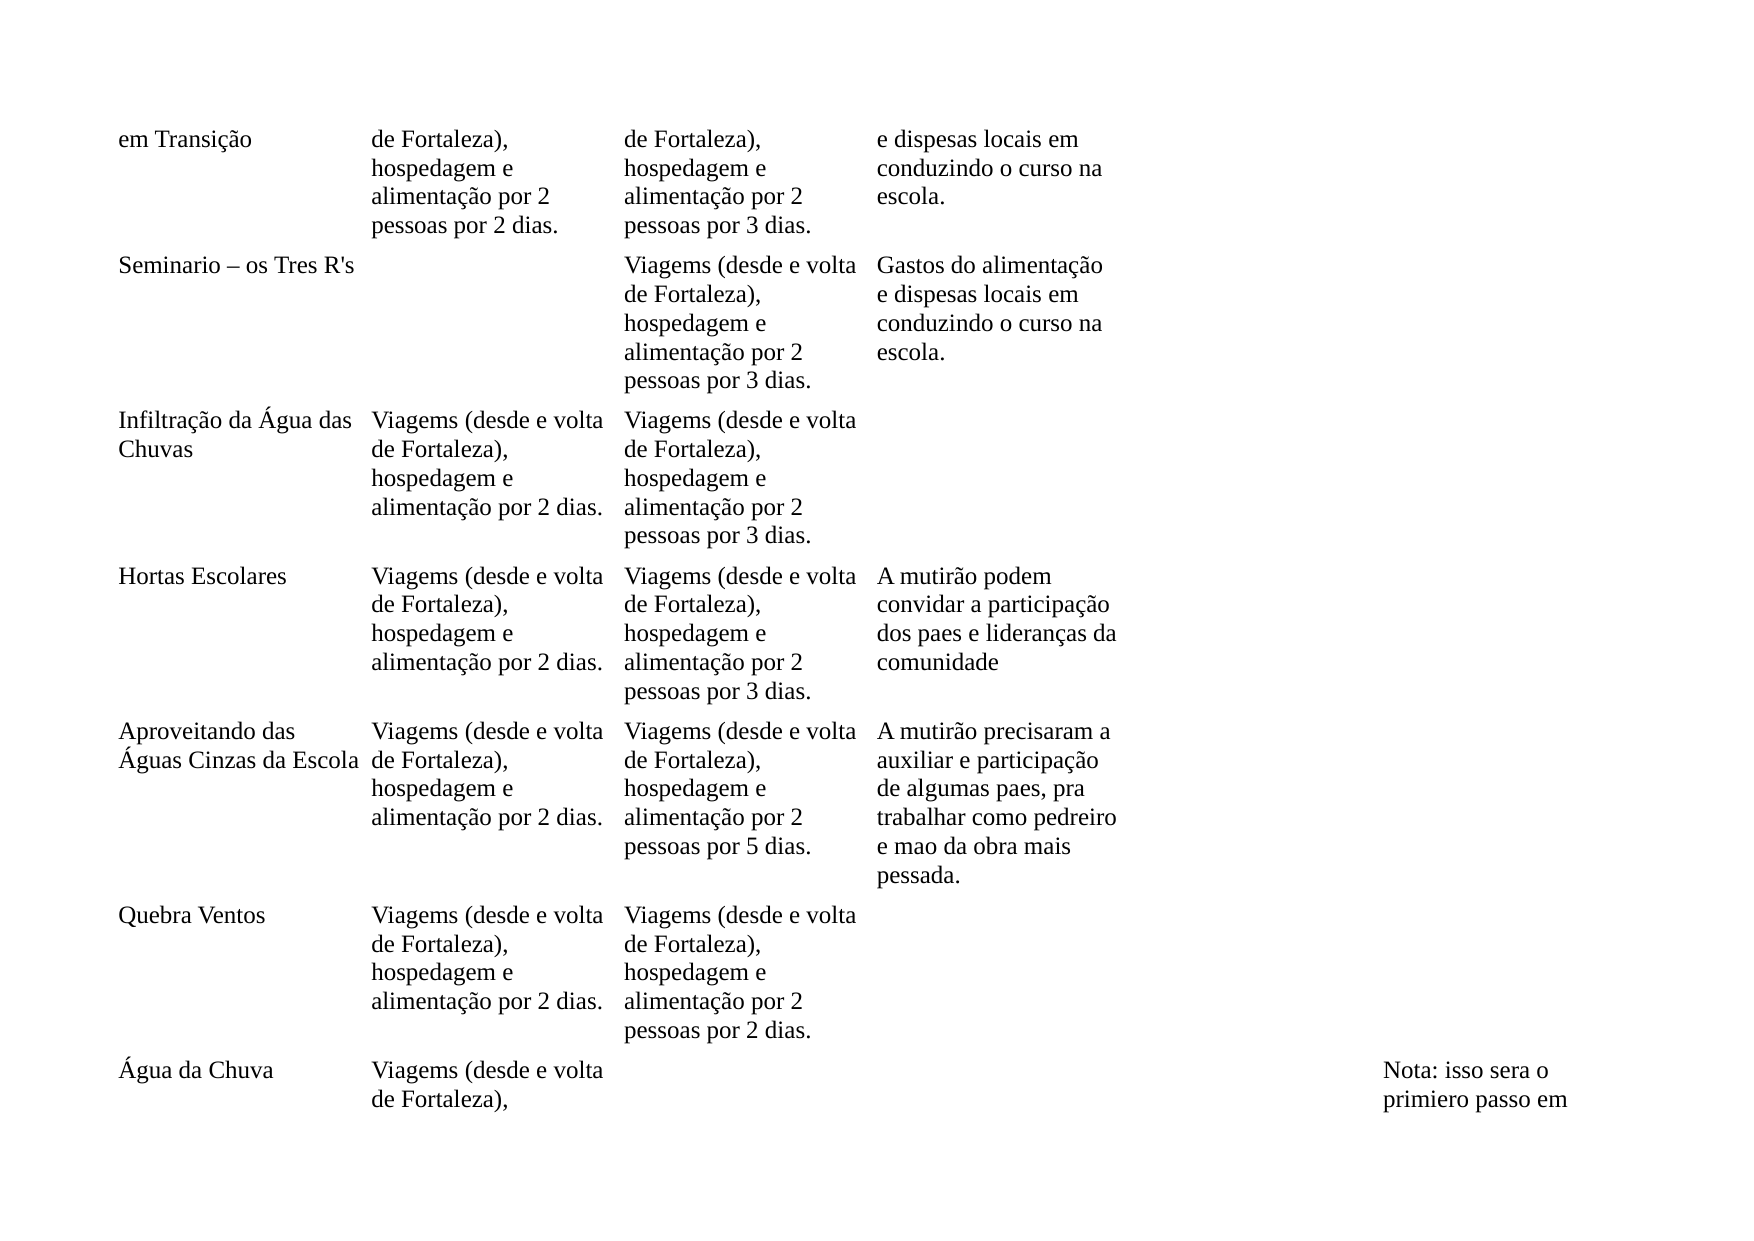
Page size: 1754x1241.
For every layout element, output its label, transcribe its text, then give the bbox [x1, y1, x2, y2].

table_cell Viagems (desde e volta de Fortaleza), hospedagem e alimentação por 2 pessoas por 5 dias. [618, 710, 871, 894]
table_cell [1377, 555, 1630, 710]
table_cell Viagems (desde e volta de Fortaleza), hospedagem e alimentação por 2 dias. [365, 710, 618, 894]
table_cell Viagems (desde e volta de Fortaleza), [365, 1049, 618, 1118]
table_cell Viagems (desde e volta de Fortaleza), hospedagem e alimentação por 2 pessoas por 3 dias. [618, 245, 871, 400]
table_cell Aproveitando das Águas Cinzas da Escola [113, 710, 365, 894]
table_cell [1124, 894, 1377, 1049]
table_cell A mutirão podem convidar a participação dos paes e lideranças da comunidade [871, 555, 1124, 710]
table_cell Gastos do alimentação e dispesas locais em conduzindo o curso na escola. [871, 245, 1124, 400]
table_cell em Transição [113, 118, 365, 244]
table_cell [618, 1049, 871, 1118]
table_cell Viagems (desde e volta de Fortaleza), hospedagem e alimentação por 2 dias. [365, 400, 618, 555]
table_cell [1124, 118, 1377, 244]
table_cell [871, 894, 1124, 1049]
table_cell A mutirão precisaram a auxiliar e participação de algumas paes, pra trabalhar como pedreiro e mao da obra mais pessada. [871, 710, 1124, 894]
table_cell [1377, 400, 1630, 555]
table_cell [1124, 245, 1377, 400]
table_cell [1124, 710, 1377, 894]
table_cell Viagems (desde e volta de Fortaleza), hospedagem e alimentação por 2 pessoas por 2 dias. [618, 894, 871, 1049]
table_cell de Fortaleza), hospedagem e alimentação por 2 pessoas por 2 dias. [365, 118, 618, 244]
table_cell Viagems (desde e volta de Fortaleza), hospedagem e alimentação por 2 pessoas por 3 dias. [618, 400, 871, 555]
table_cell [1124, 400, 1377, 555]
table_cell [1377, 118, 1630, 244]
table_cell Nota: isso sera o primiero passo em [1377, 1049, 1630, 1118]
table_cell [1377, 710, 1630, 894]
table_cell Quebra Ventos [113, 894, 365, 1049]
table_cell [1377, 245, 1630, 400]
table_cell [1377, 894, 1630, 1049]
table_cell Hortas Escolares [113, 555, 365, 710]
table_cell [1124, 1049, 1377, 1118]
table_cell [871, 400, 1124, 555]
table_cell Infiltração da Água das Chuvas [113, 400, 365, 555]
table_cell [365, 245, 618, 400]
table_cell Viagems (desde e volta de Fortaleza), hospedagem e alimentação por 2 dias. [365, 555, 618, 710]
table_cell Viagems (desde e volta de Fortaleza), hospedagem e alimentação por 2 dias. [365, 894, 618, 1049]
table_cell Água da Chuva [113, 1049, 365, 1118]
table_cell Viagems (desde e volta de Fortaleza), hospedagem e alimentação por 2 pessoas por 3 dias. [618, 555, 871, 710]
table_cell [871, 1049, 1124, 1118]
table_cell [1124, 555, 1377, 710]
table_cell e dispesas locais em conduzindo o curso na escola. [871, 118, 1124, 244]
table_cell Seminario – os Tres R's [113, 245, 365, 400]
table_cell de Fortaleza), hospedagem e alimentação por 2 pessoas por 3 dias. [618, 118, 871, 244]
